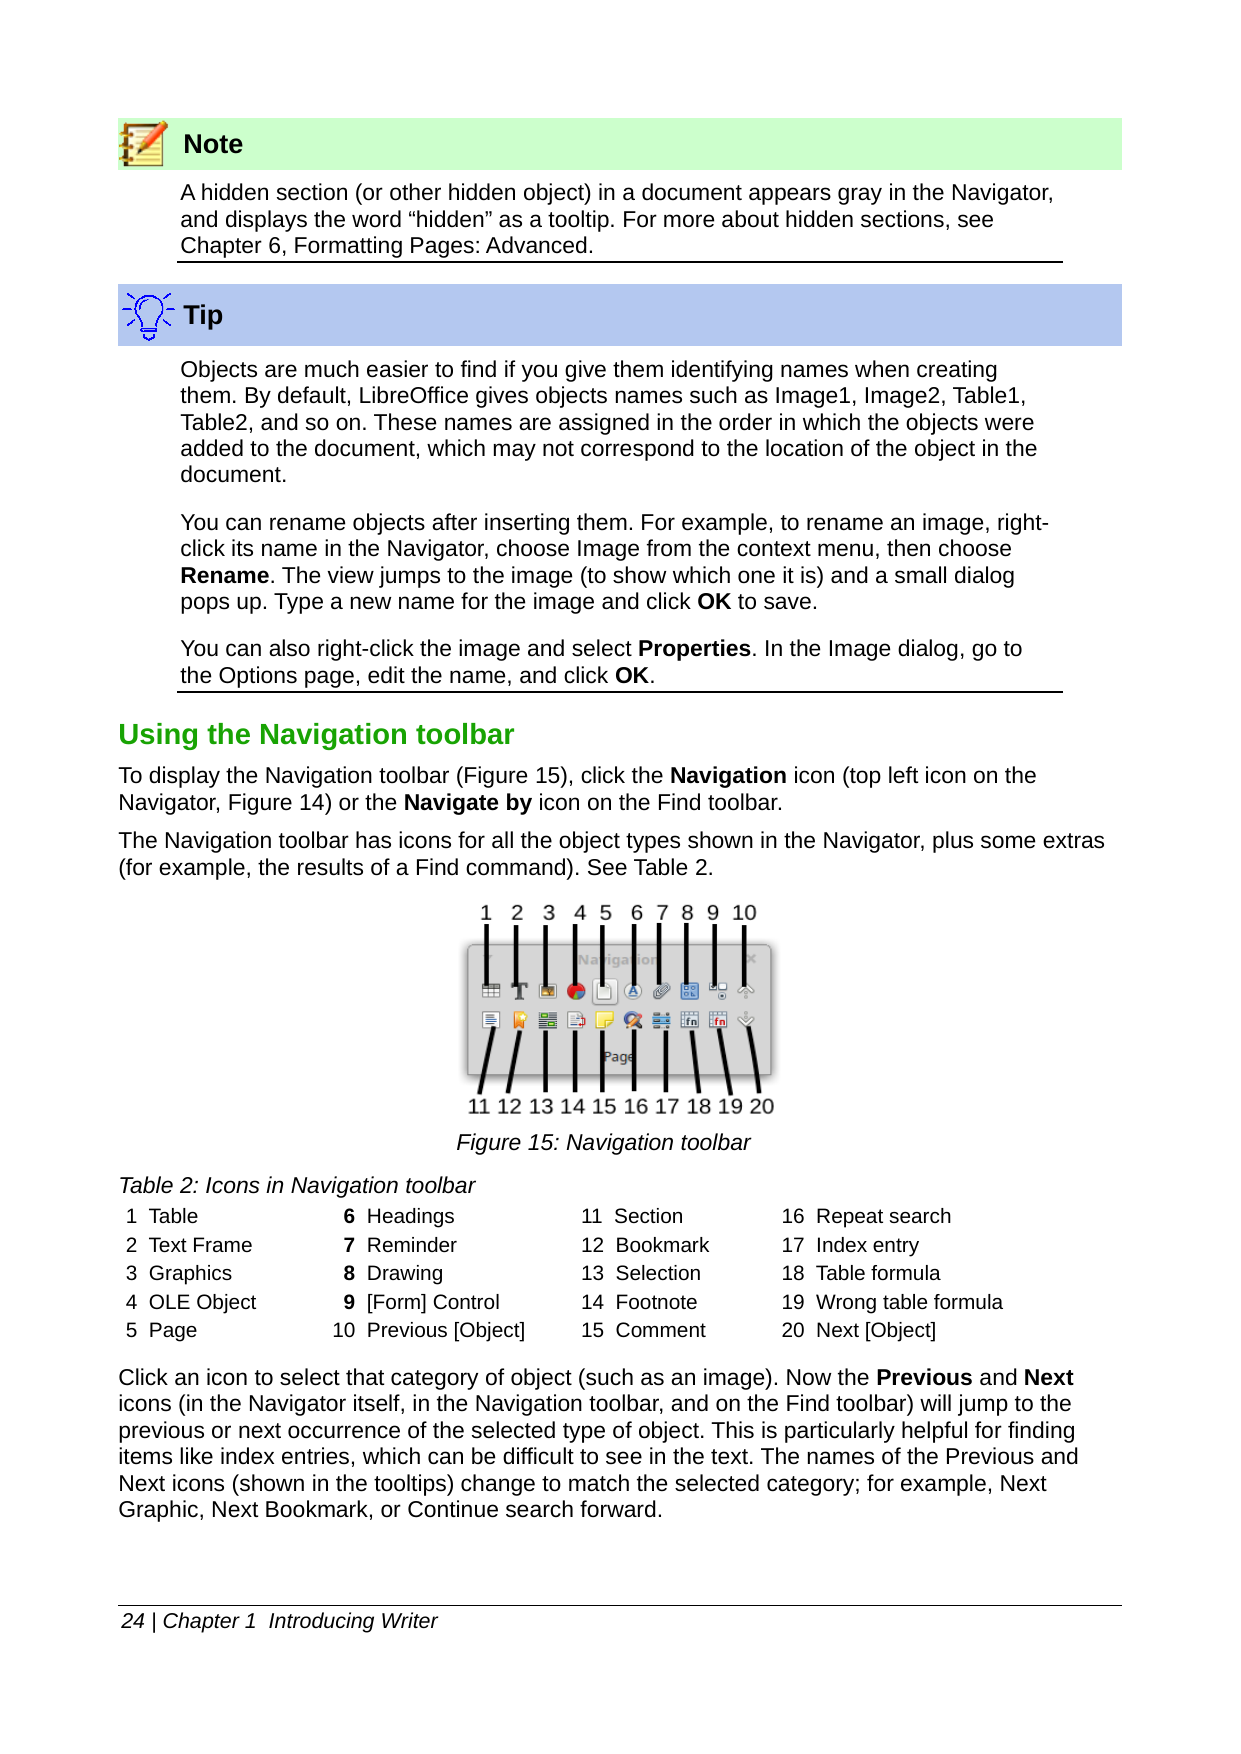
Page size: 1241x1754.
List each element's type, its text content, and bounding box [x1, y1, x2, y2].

picture [119, 119, 170, 170]
table_header 1 Table [114, 1204, 320, 1233]
picture [456, 892, 784, 1129]
text The Navigation toolbar has icons for all the object types shown in the Navigator, plus some extras (for example, the results of a Find command). See Table 2. [118, 827, 1122, 880]
text You can also right-click the image and select Properties. In the Image dialog, go to the Options page, edit the name, and click OK. [177, 632, 1063, 691]
table_cell 7 Reminder [320, 1233, 569, 1261]
table_cell 20 Next [Object] [770, 1318, 1023, 1346]
table_cell 8 Drawing [320, 1261, 569, 1289]
text To display the Navigation toolbar (Figure 15), click the Navigation icon (top left icon on the Navigator, Figure 14) or the Navigate by icon on the Find toolbar. [118, 762, 1122, 815]
subtitle Using the Navigation toolbar [118, 717, 1122, 750]
table_cell 9 [Form] Control [320, 1290, 569, 1318]
table_cell 2 Text Frame [114, 1233, 320, 1261]
text Objects are much easier to find if you give them identifying names when creating them. By default, LibreOffice gives objects names such as Image1, Image2, Table1, Table2, and so on. These names are assigned in the order in which the objects were added to the document, which may not correspond to the location of the object in the document. [177, 353, 1063, 488]
text You can rename objects after inserting them. For example, to rename an image, right-click its name in the Navigator, choose Image from the context menu, then choose Rename. The view jumps to the image (to show which one it is) and a small dialog pops up. Type a new name for the image and click OK to save. [177, 506, 1063, 614]
table_cell 14 Footnote [569, 1290, 769, 1318]
table_cell 3 Graphics [114, 1261, 320, 1289]
text Table 2: Icons in Navigation toolbar [118, 1172, 1122, 1198]
table_header 16 Repeat search [770, 1204, 1023, 1233]
table_cell 4 OLE Object [114, 1290, 320, 1318]
text Click an icon to select that category of object (such as an image). Now the Previous and Next icons (in the Navigator itself, in the Navigation toolbar, and on the Find toolbar) will jump to the previous or next occurrence of the selected type of object. This is particularly helpful for finding items like index entries, which can be difficult to see in the text. The names of the Previous and Next icons (shown in the tooltips) change to match the selected category; for example, Next Graphic, Next Bookmark, or Continue search forward. [118, 1364, 1122, 1522]
text A hidden section (or other hidden object) in a document appears gray in the Navigator, and displays the word “hidden” as a tooltip. For more about hidden sections, see Chapter 6, Formatting Pages: Advanced. [177, 176, 1063, 261]
table_cell 18 Table formula [770, 1261, 1023, 1289]
table_cell 17 Index entry [770, 1233, 1023, 1261]
table_cell 5 Page [114, 1318, 320, 1346]
table_cell 10 Previous [Object] [320, 1318, 569, 1346]
table_header 6 Headings [320, 1204, 569, 1233]
subtitle Tip [118, 284, 1122, 346]
table_cell 15 Comment [569, 1318, 769, 1346]
picture [119, 285, 179, 345]
text Figure 15: Navigation toolbar [456, 1129, 784, 1155]
table_cell 19 Wrong table formula [770, 1290, 1023, 1318]
table_cell 12 Bookmark [569, 1233, 769, 1261]
table_cell 13 Selection [569, 1261, 769, 1289]
subtitle Note [118, 118, 1122, 170]
table_header 11 Section [569, 1204, 769, 1233]
